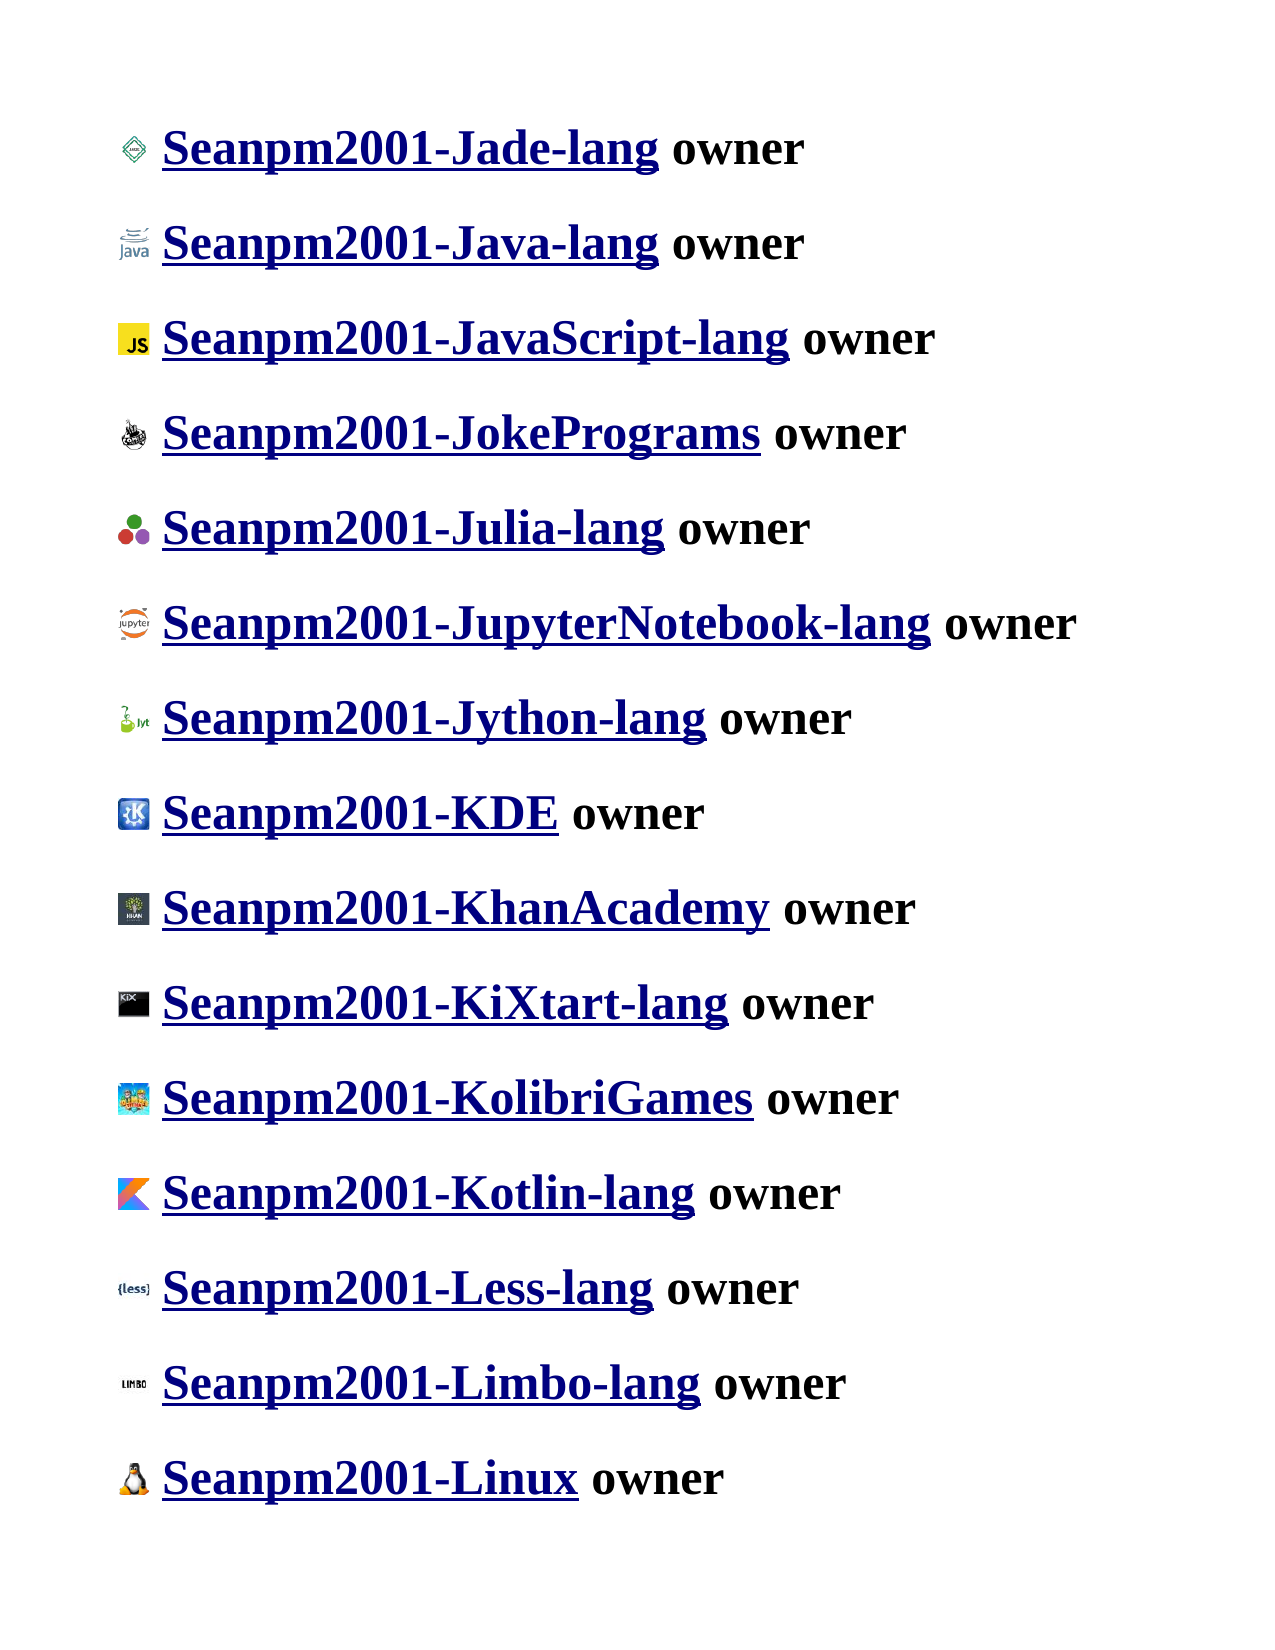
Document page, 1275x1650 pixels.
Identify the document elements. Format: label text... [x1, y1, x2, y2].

picture [118, 323, 150, 355]
subtitle Seanpm2001-Jade-lang owner [118, 118, 1157, 176]
picture [118, 1463, 150, 1495]
picture [118, 228, 150, 260]
picture [118, 893, 150, 925]
subtitle Seanpm2001-KolibriGames owner [118, 1068, 1157, 1126]
subtitle Seanpm2001-JavaScript-lang owner [118, 308, 1157, 366]
subtitle Seanpm2001-Limbo-lang owner [118, 1353, 1157, 1411]
subtitle Seanpm2001-KiXtart-lang owner [118, 973, 1157, 1031]
subtitle Seanpm2001-Kotlin-lang owner [118, 1163, 1157, 1221]
subtitle Seanpm2001-JokePrograms owner [118, 403, 1157, 461]
picture [118, 988, 150, 1020]
picture [118, 133, 150, 165]
subtitle Seanpm2001-Julia-lang owner [118, 498, 1157, 556]
picture [118, 418, 150, 450]
picture [118, 1178, 150, 1210]
picture [118, 1083, 150, 1115]
subtitle Seanpm2001-JupyterNotebook-lang owner [118, 593, 1157, 651]
subtitle Seanpm2001-Less-lang owner [118, 1258, 1157, 1316]
subtitle Seanpm2001-Jython-lang owner [118, 688, 1157, 746]
subtitle Seanpm2001-KDE owner [118, 783, 1157, 841]
subtitle Seanpm2001-Java-lang owner [118, 213, 1157, 271]
picture [118, 1368, 150, 1400]
picture [118, 513, 150, 545]
picture [118, 798, 150, 830]
picture [118, 703, 150, 735]
subtitle Seanpm2001-Linux owner [118, 1448, 1157, 1506]
subtitle Seanpm2001-KhanAcademy owner [118, 878, 1157, 936]
picture [118, 608, 150, 640]
picture [118, 1273, 150, 1305]
